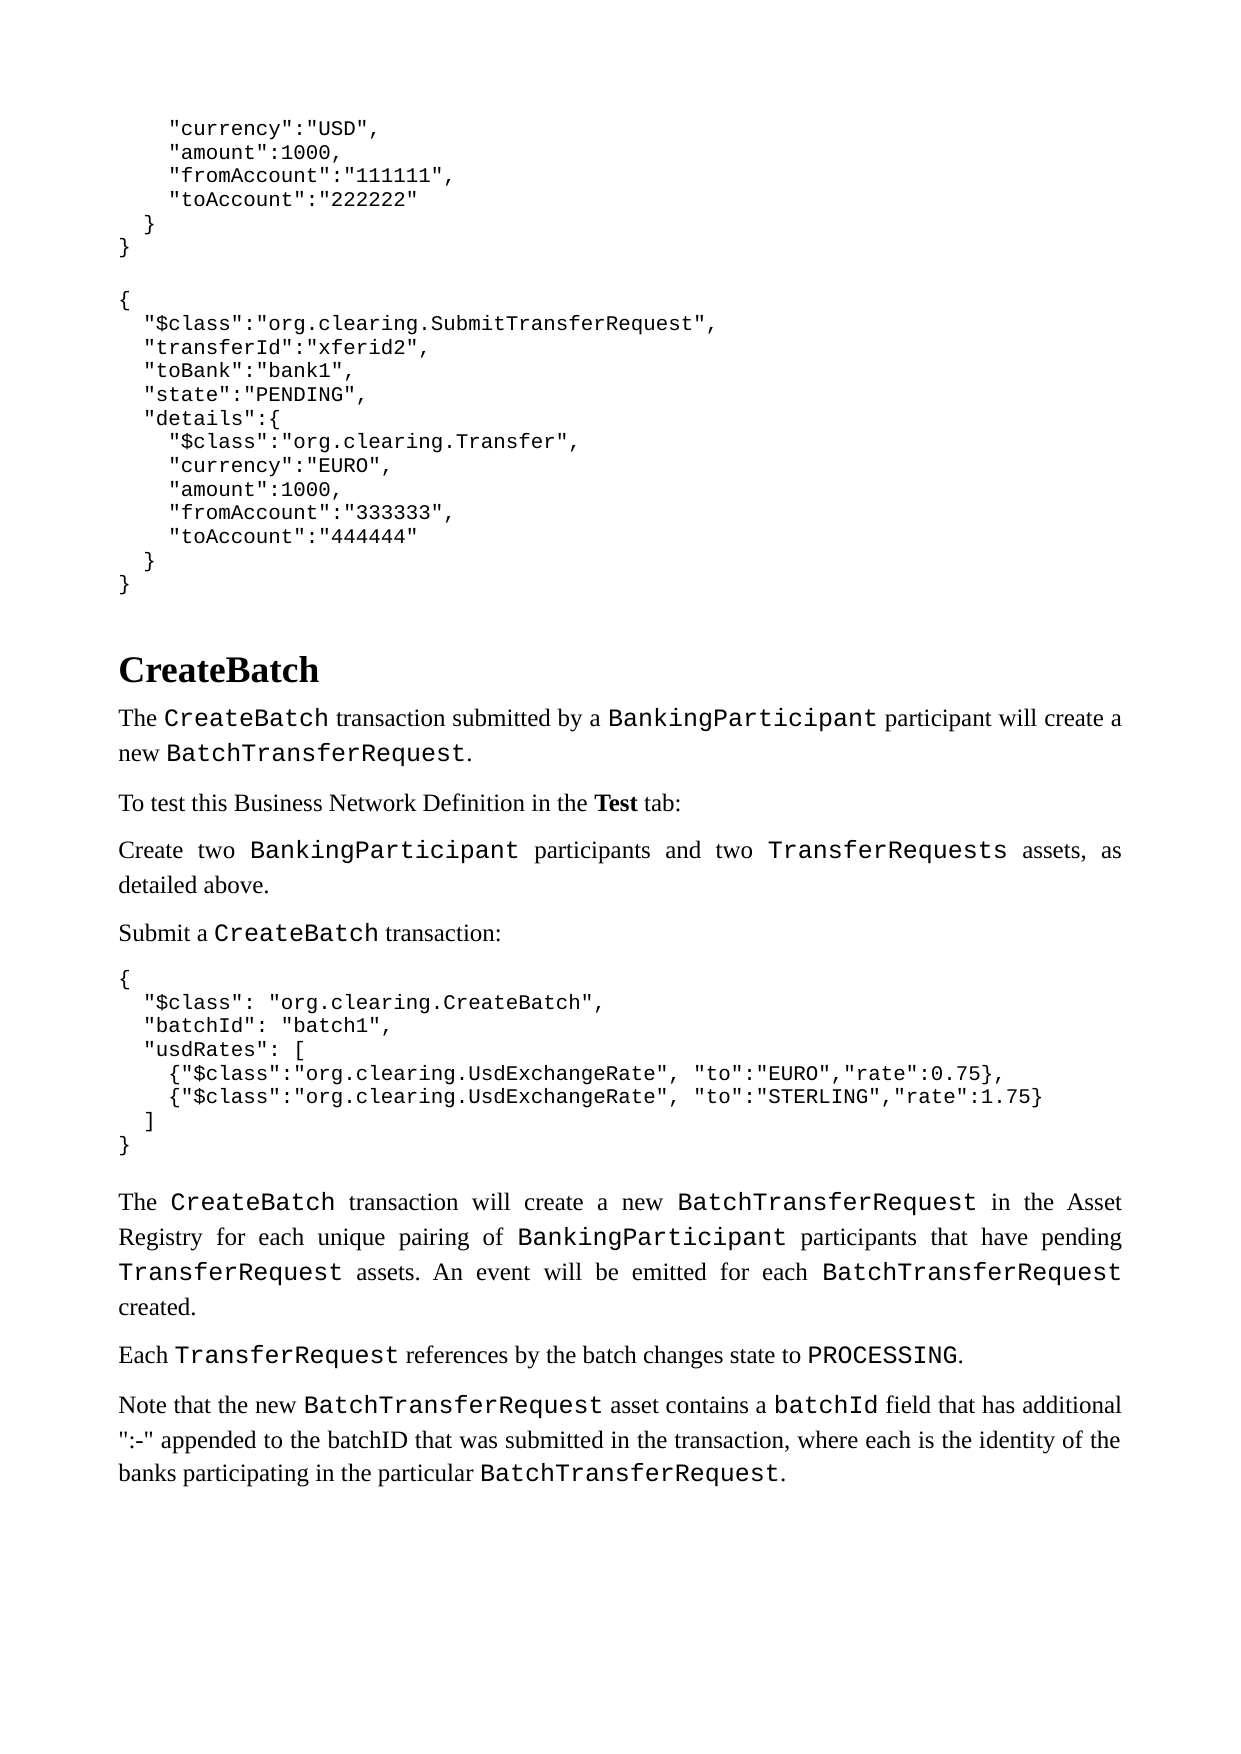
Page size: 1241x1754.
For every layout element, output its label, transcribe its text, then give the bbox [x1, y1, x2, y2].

text "usdRates": [ [118, 1039, 1122, 1063]
text "$class":"org.clearing.Transfer", [118, 431, 1122, 455]
text "transferId":"xferid2", [118, 337, 1122, 360]
text Each TransferRequest references by the batch changes state to PROCESSING. [118, 1340, 1122, 1371]
text } [118, 549, 1122, 573]
text "toAccount":"222222" [118, 189, 1122, 213]
text "fromAccount":"333333", [118, 502, 1122, 526]
text "$class": "org.clearing.CreateBatch", [118, 992, 1122, 1016]
text } [118, 213, 1122, 236]
text "$class":"org.clearing.SubmitTransferRequest", [118, 313, 1122, 337]
text {"$class":"org.clearing.UsdExchangeRate", "to":"EURO","rate":0.75}, [118, 1063, 1122, 1086]
text "currency":"USD", [118, 118, 1122, 142]
text "details":{ [118, 408, 1122, 431]
text "batchId": "batch1", [118, 1016, 1122, 1039]
text } [118, 236, 1122, 260]
text } [118, 573, 1122, 597]
text Submit a CreateBatch transaction: [118, 918, 1122, 949]
text "amount":1000, [118, 479, 1122, 502]
subtitle CreateBatch [118, 647, 1122, 690]
text "toBank":"bank1", [118, 360, 1122, 384]
text Create two BankingParticipant participants and two TransferRequests assets, as detailed above. [118, 836, 1122, 899]
text To test this Business Network Definition in the Test tab: [118, 788, 1122, 817]
text "fromAccount":"111111", [118, 165, 1122, 189]
text "currency":"EURO", [118, 455, 1122, 479]
text "toAccount":"444444" [118, 526, 1122, 549]
text "amount":1000, [118, 142, 1122, 165]
text } [118, 1134, 1122, 1157]
text "state":"PENDING", [118, 384, 1122, 408]
text { [118, 289, 1122, 313]
text Note that the new BatchTransferRequest asset contains a batchId field that has additional ":-" appended to the batchID that was submitted in the transaction, where each is the identity of the banks participating in the particular BatchTransferRequest. [118, 1390, 1122, 1489]
text { [118, 968, 1122, 992]
text ] [118, 1110, 1122, 1134]
text {"$class":"org.clearing.UsdExchangeRate", "to":"STERLING","rate":1.75} [118, 1086, 1122, 1110]
text The CreateBatch transaction will create a new BatchTransferRequest in the Asset Registry for each unique pairing of BankingParticipant participants that have pending TransferRequest assets. An event will be emitted for each BatchTransferRequest created. [118, 1187, 1122, 1321]
text The CreateBatch transaction submitted by a BankingParticipant participant will create a new BatchTransferRequest. [118, 703, 1122, 769]
